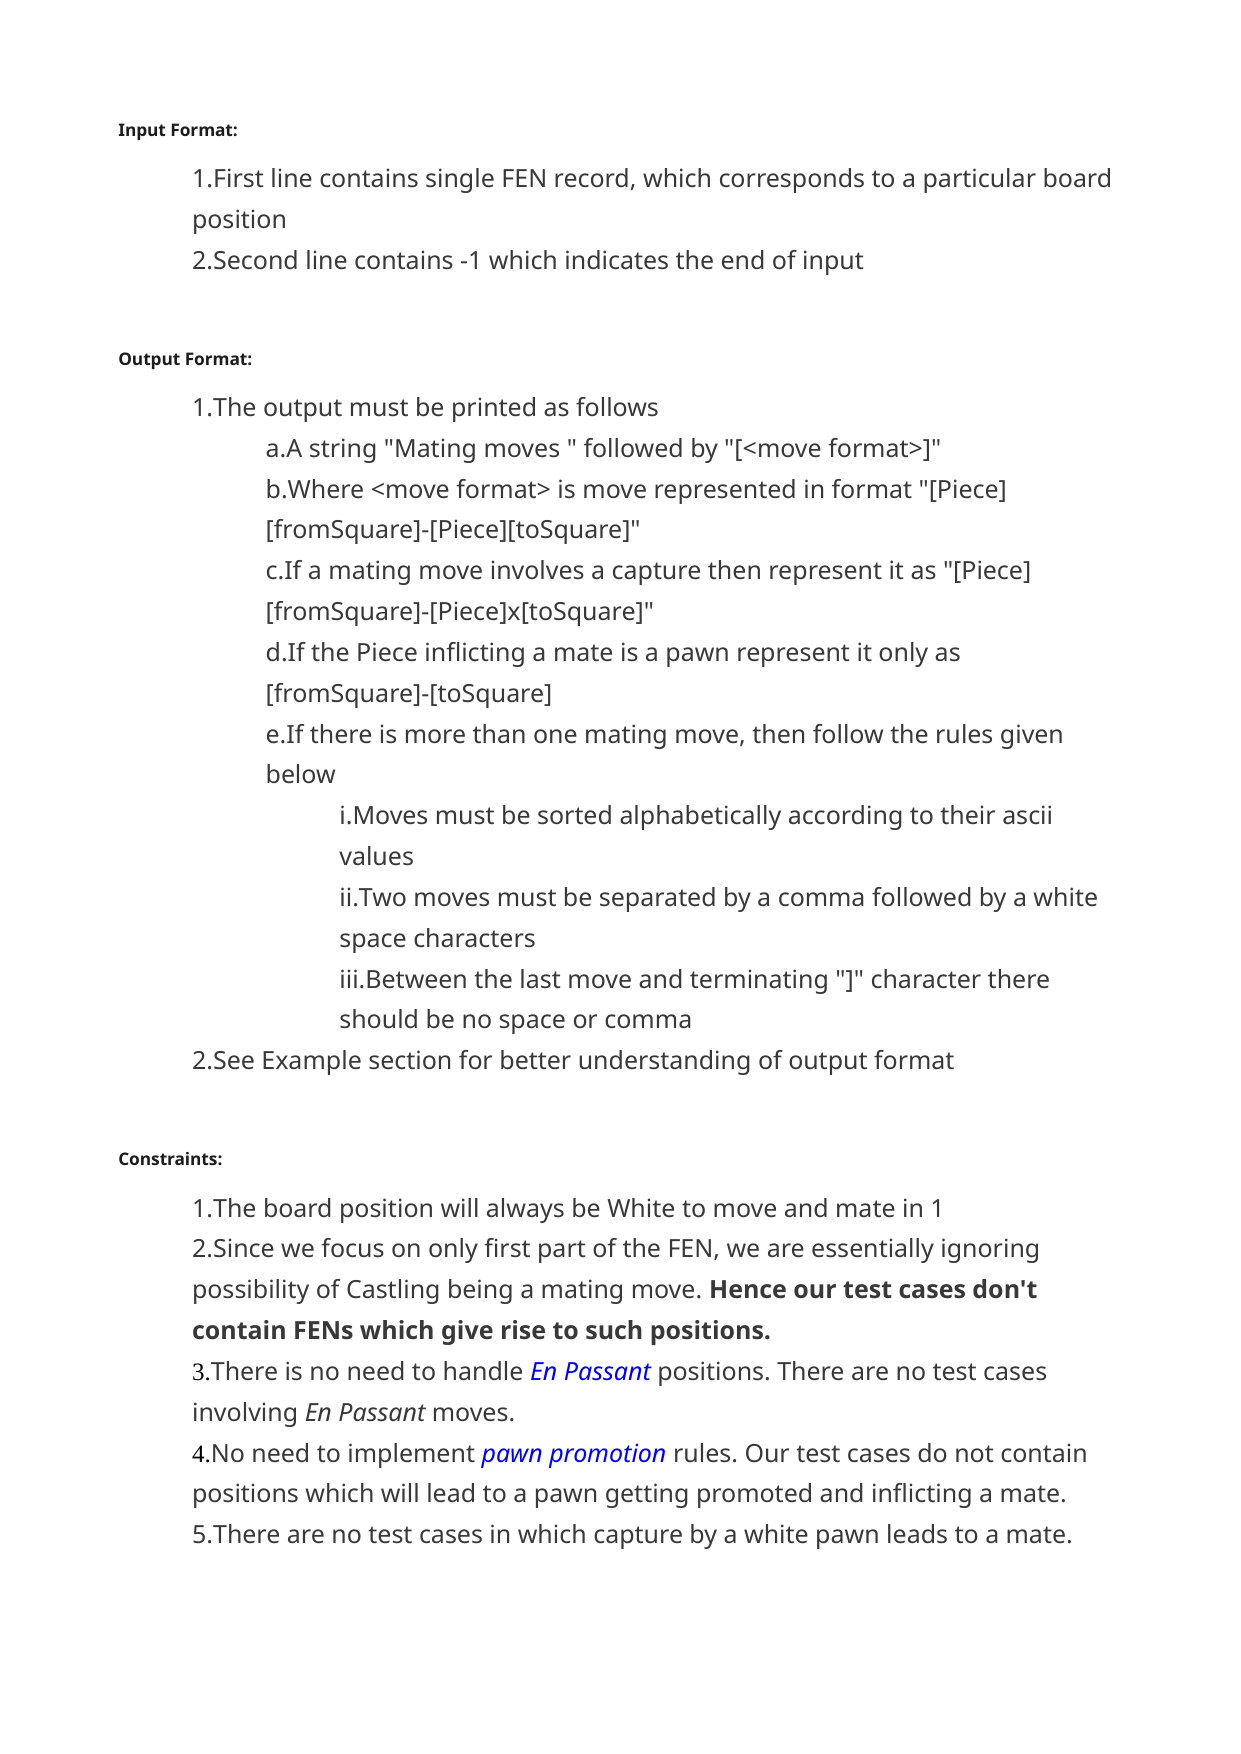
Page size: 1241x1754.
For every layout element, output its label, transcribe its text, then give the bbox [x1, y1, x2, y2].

list See Example section for better understanding of output format [118, 1043, 1122, 1077]
list Moves must be sorted alphabetically according to their ascii values [118, 798, 1122, 873]
list A string "Mating moves " followed by "[<move format>]" [118, 431, 1122, 464]
list If the Piece inflicting a mate is a pawn represent it only as [fromSquare]-[toSquare] [118, 635, 1122, 709]
list Second line contains -1 which indicates the end of input [118, 242, 1122, 277]
text Output Format: [118, 347, 1122, 370]
list Since we focus on only first part of the FEN, we are essentially ignoring possibility of Castling being a mating move. Hence our test cases don't contain FENs which give rise to such positions. [118, 1231, 1122, 1347]
list First line contains single FEN record, which corresponds to a particular board position [118, 161, 1122, 236]
text Constraints: [118, 1147, 1122, 1171]
list If a mating move involves a capture then represent it as "[Piece][fromSquare]-[Piece]x[toSquare]" [118, 553, 1122, 628]
list Two moves must be separated by a comma followed by a white space characters [118, 880, 1122, 954]
text Input Format: [118, 118, 1122, 142]
list The board position will always be White to move and mate in 1 [118, 1190, 1122, 1224]
list The output must be printed as follows [118, 390, 1122, 424]
list No need to implement pawn promotion rules. Our test cases do not contain positions which will lead to a pawn getting promoted and inflicting a mate. [118, 1435, 1122, 1510]
list There is no need to handle En Passant positions. There are no test cases involving En Passant moves. [118, 1353, 1122, 1428]
list Where <move format> is move represented in format "[Piece][fromSquare]-[Piece][toSquare]" [118, 471, 1122, 546]
list Between the last move and terminating "]" character there should be no space or comma [118, 961, 1122, 1036]
list If there is more than one mating move, then follow the rules given below [118, 716, 1122, 791]
list There are no test cases in which capture by a white pawn leads to a mate. [118, 1517, 1122, 1551]
